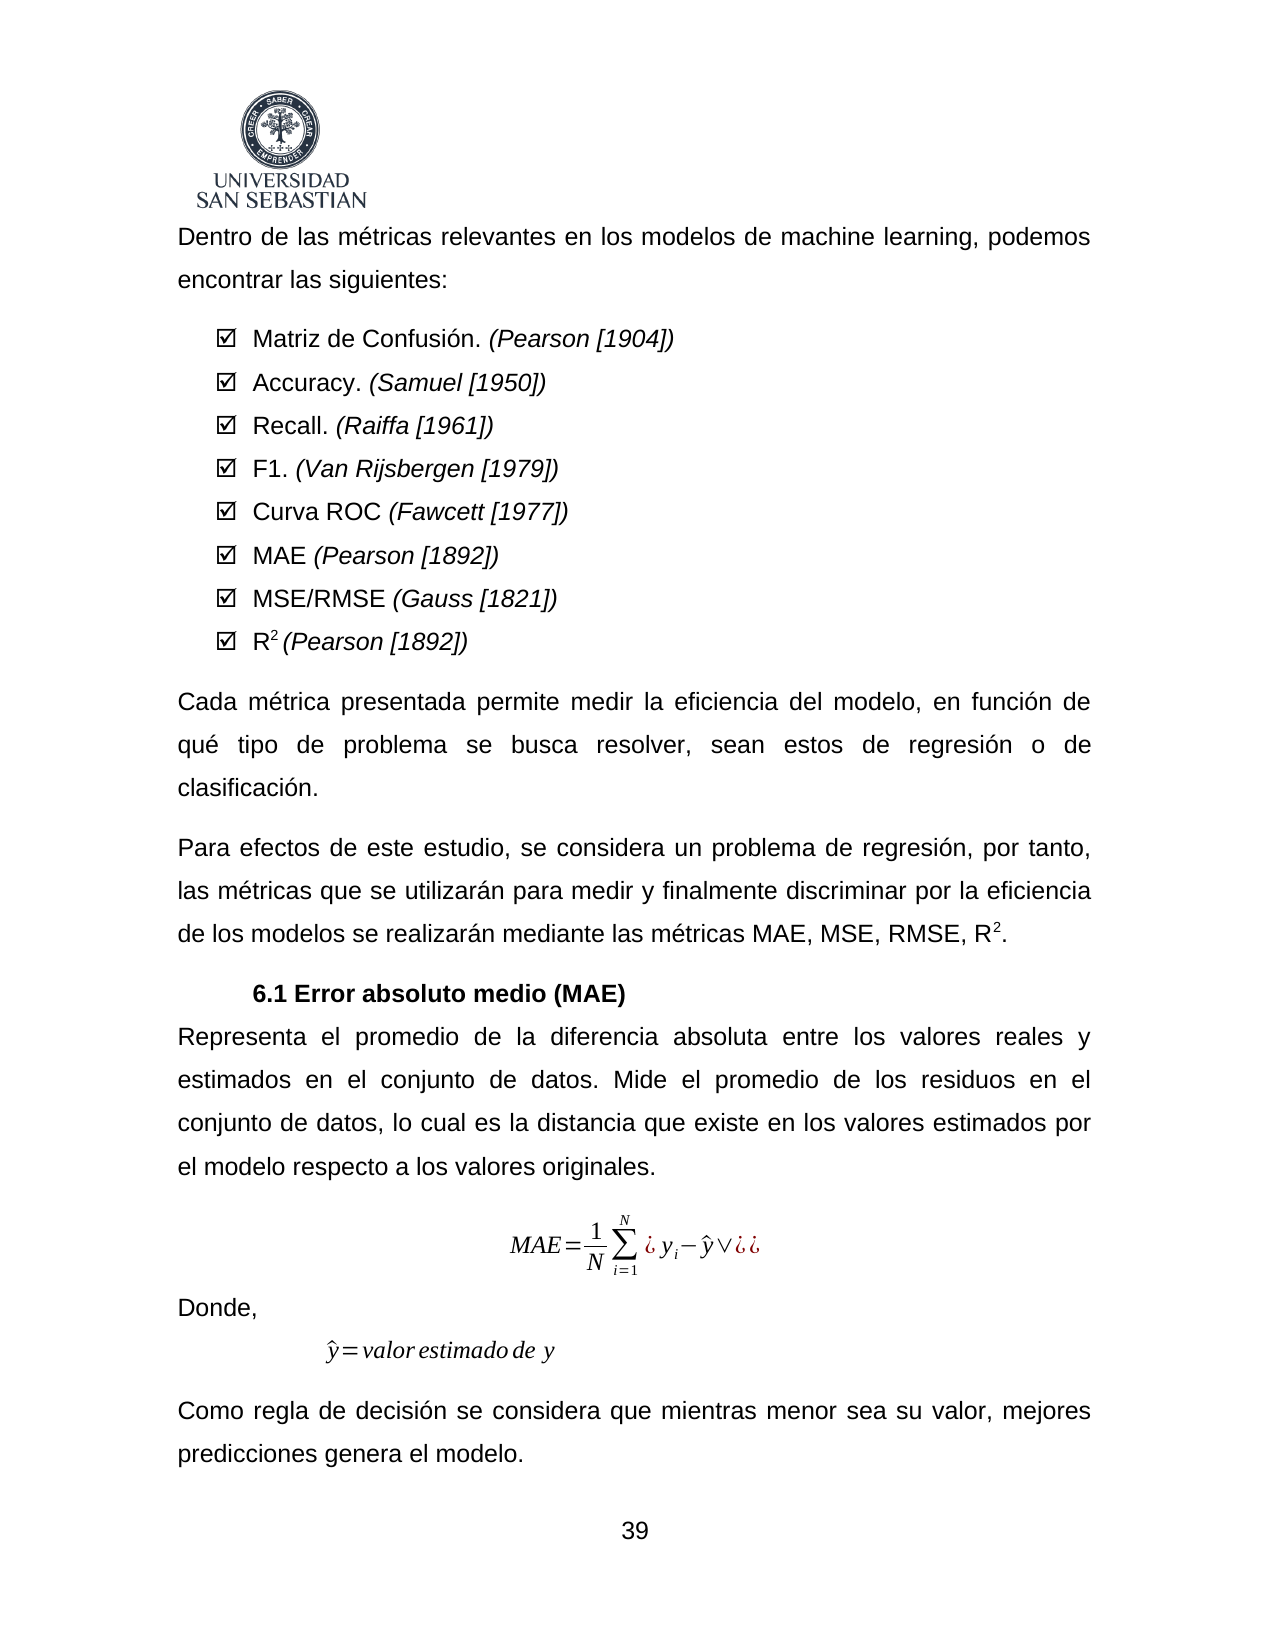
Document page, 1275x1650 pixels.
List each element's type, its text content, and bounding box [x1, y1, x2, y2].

text Para efectos de este estudio, se considera un problema de regresión, por tanto, las métricas que se utilizarán para medir y finalmente discriminar por la eficiencia de los modelos se realizarán mediante las métricas MAE, MSE, RMSE, R2. [177, 833, 1093, 948]
list Accuracy. (Samuel [1950]) [215, 368, 1093, 397]
text Representa el promedio de la diferencia absoluta entre los valores reales y estimados en el conjunto de datos. Mide el promedio de los residuos en el conjunto de datos, lo cual es la distancia que existe en los valores estimados por el modelo respecto a los valores originales. [177, 1022, 1093, 1180]
list F1. (Van Rijsbergen [1979]) [215, 454, 1093, 483]
list MAE (Pearson [1892]) [215, 541, 1093, 569]
text Cada métrica presentada permite medir la eficiencia del modelo, en función de qué tipo de problema se busca resolver, sean estos de regresión o de clasificación. [177, 687, 1093, 802]
text Donde, [177, 1293, 1093, 1322]
list R2 (Pearson [1892]) [215, 627, 1093, 656]
subtitle 6.1 Error absoluto medio (MAE) [252, 979, 1093, 1008]
list Recall. (Raiffa [1961]) [215, 411, 1093, 440]
list Matriz de Confusión. (Pearson [1904]) [215, 324, 1093, 353]
list Curva ROC (Fawcett [1977]) [215, 497, 1093, 526]
list MSE/RMSE (Gauss [1821]) [215, 584, 1093, 613]
picture [177, 76, 387, 222]
text Como regla de decisión se considera que mientras menor sea su valor, mejores predicciones genera el modelo. [177, 1396, 1093, 1468]
text Dentro de las métricas relevantes en los modelos de machine learning, podemos encontrar las siguientes: [177, 222, 1093, 293]
